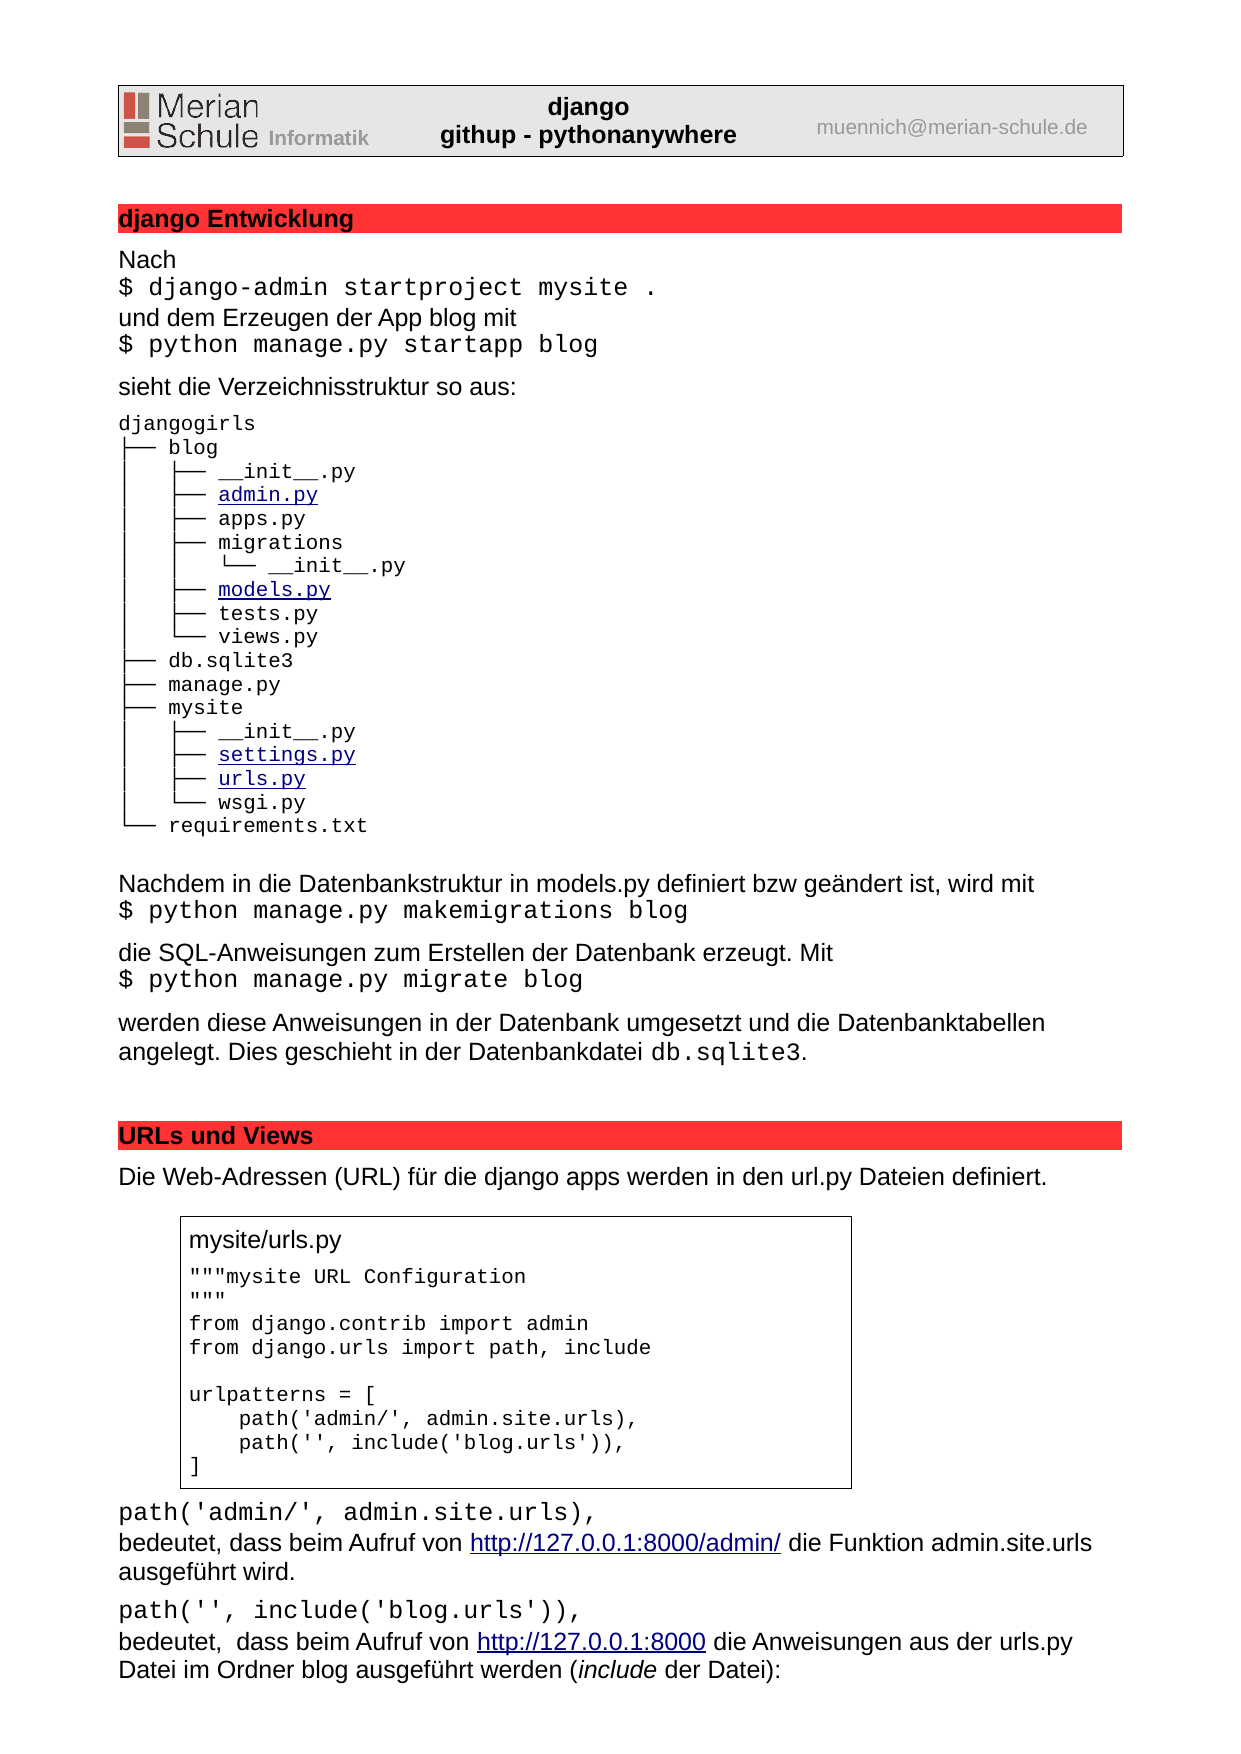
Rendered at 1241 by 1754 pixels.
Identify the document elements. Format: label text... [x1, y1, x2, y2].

text sieht die Verzeichnisstruktur so aus: [118, 372, 1122, 401]
text ├── db.sqlite3 [125, 650, 1122, 673]
text │ ├── __init__.py [175, 721, 1122, 744]
text │ ├── migrations [125, 532, 174, 555]
text bedeutet, dass beim Aufruf von http://127.0.0.1:8000 die Anweisungen aus der urls.py Datei im Ordner blog ausgeführt werden (include der Datei): [118, 1626, 1122, 1684]
text path('', include('blog.urls')), [118, 1598, 1122, 1626]
text ├── mysite [118, 697, 1122, 721]
text │ ├── admin.py [118, 484, 1122, 508]
text │ └── views.py [118, 626, 1122, 650]
text djangogirls [118, 413, 1122, 437]
text │ ├── tests.py [175, 603, 1122, 626]
text bedeutet, dass beim Aufruf von http://127.0.0.1:8000/admin/ die Funktion admin.site.urls ausgeführt wird. [118, 1528, 1122, 1586]
text │ ├── settings.py [118, 744, 1122, 768]
text │ ├── __init__.py [125, 461, 174, 484]
text django Entwicklung [118, 204, 1122, 233]
text werden diese Anweisungen in der Datenbank umgesetzt und die Datenbanktabellen angelegt. Dies geschieht in der Datenbankdatei db.sqlite3. [118, 1008, 1122, 1096]
picture [123, 92, 258, 148]
text Die Web-Adressen (URL) für die django apps werden in den url.py Dateien definiert. [118, 1162, 1122, 1191]
text ├── manage.py [118, 673, 1122, 697]
text │ ├── apps.py [118, 508, 1122, 532]
text Nachdem in die Datenbankstruktur in models.py definiert bzw geändert ist, wird mit $ python manage.py makemigrations blog [118, 868, 1122, 926]
text URLs und Views [118, 1121, 1122, 1150]
text """mysite URL Configuration """ from django.contrib import admin from django.urls import path, include urlpatterns = [ path('admin/', admin.site.urls), path('', include('blog.urls')), ] [189, 1266, 843, 1479]
text │ ├── __init__.py [125, 721, 174, 744]
text │ ├── models.py [118, 579, 1122, 603]
text mysite/urls.py [189, 1225, 843, 1254]
text │ ├── __init__.py [175, 461, 1122, 484]
text │ ├── migrations [175, 532, 1122, 555]
text │ └── wsgi.py [125, 792, 1122, 815]
text └── requirements.txt [118, 815, 1122, 839]
text │ ├── urls.py [118, 768, 1122, 792]
text │ │ └── __init__.py [118, 555, 1122, 579]
text ├── blog [118, 437, 1122, 461]
text │ ├── tests.py [125, 603, 174, 626]
text die SQL-Anweisungen zum Erstellen der Datenbank erzeugt. Mit $ python manage.py migrate blog [118, 938, 1122, 995]
text Nach $ django-admin startproject mysite . und dem Erzeugen der App blog mit $ python manage.py startapp blog [118, 246, 1122, 360]
text path('admin/', admin.site.urls), [118, 1204, 1122, 1528]
